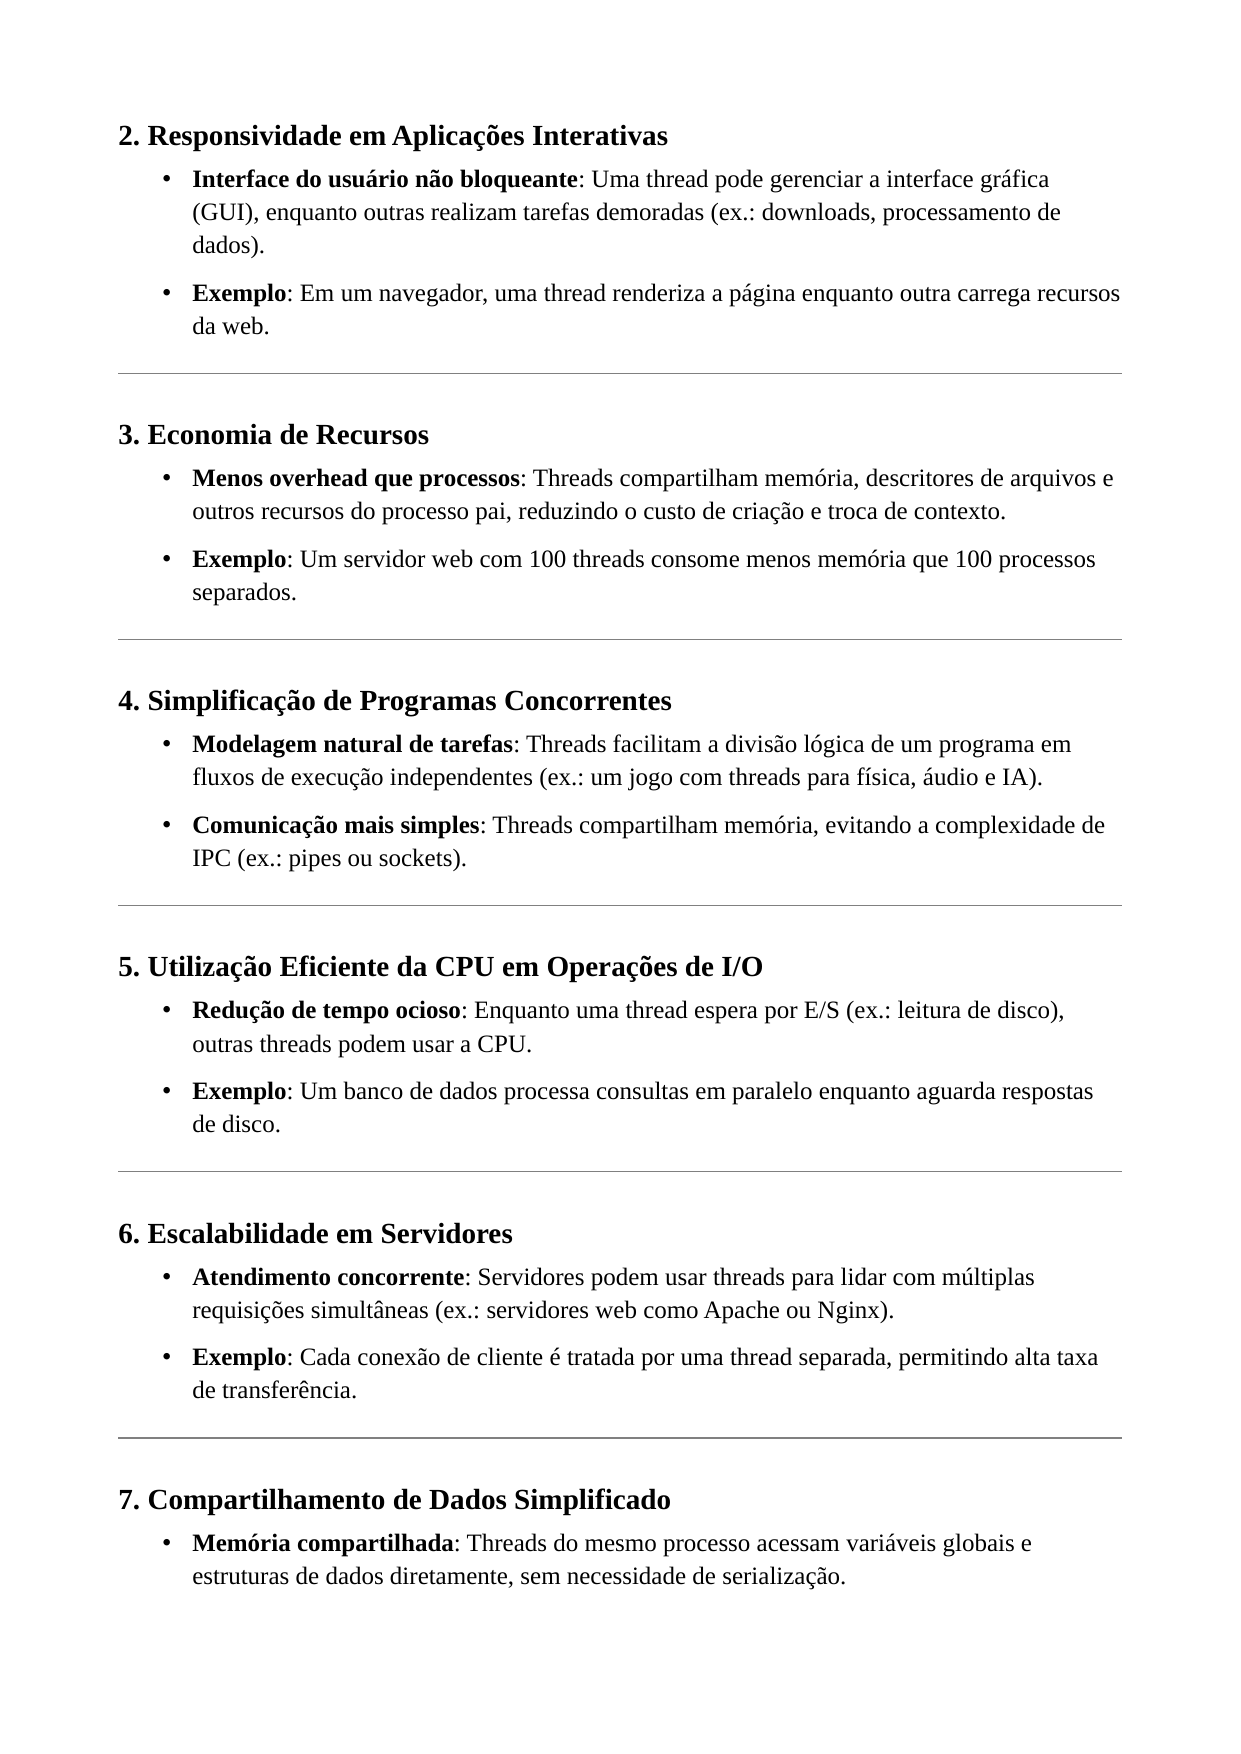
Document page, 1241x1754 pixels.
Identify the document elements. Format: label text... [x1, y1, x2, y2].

list Redução de tempo ocioso: Enquanto uma thread espera por E/S (ex.: leitura de disco), outras threads podem usar a CPU. [162, 996, 1122, 1057]
list Exemplo: Um servidor web com 100 threads consome menos memória que 100 processos separados. [162, 544, 1122, 606]
subtitle 6. Escalabilidade em Servidores [118, 1216, 1122, 1249]
list Menos overhead que processos: Threads compartilham memória, descritores de arquivos e outros recursos do processo pai, reduzindo o custo de criação e troca de contexto. [162, 463, 1122, 525]
subtitle 5. Utilização Eficiente da CPU em Operações de I/O [118, 949, 1122, 983]
subtitle 2. Responsividade em Aplicações Interativas [118, 118, 1122, 152]
list Exemplo: Cada conexão de cliente é tratada por uma thread separada, permitindo alta taxa de transferência. [162, 1342, 1122, 1404]
subtitle 3. Economia de Recursos [118, 417, 1122, 451]
list Atendimento concorrente: Servidores podem usar threads para lidar com múltiplas requisições simultâneas (ex.: servidores web como Apache ou Nginx). [162, 1262, 1122, 1323]
list Modelagem natural de tarefas: Threads facilitam a divisão lógica de um programa em fluxos de execução independentes (ex.: um jogo com threads para física, áudio e IA). [162, 729, 1122, 791]
list Comunicação mais simples: Threads compartilham memória, evitando a complexidade de IPC (ex.: pipes ou sockets). [162, 810, 1122, 872]
subtitle 4. Simplificação de Programas Concorrentes [118, 683, 1122, 717]
list Exemplo: Em um navegador, uma thread renderiza a página enquanto outra carrega recursos da web. [162, 278, 1122, 339]
list Interface do usuário não bloqueante: Uma thread pode gerenciar a interface gráfica (GUI), enquanto outras realizam tarefas demoradas (ex.: downloads, processamento de dados). [162, 164, 1122, 259]
list Exemplo: Um banco de dados processa consultas em paralelo enquanto aguarda respostas de disco. [162, 1076, 1122, 1138]
list Memória compartilhada: Threads do mesmo processo acessam variáveis globais e estruturas de dados diretamente, sem necessidade de serialização. [162, 1528, 1122, 1590]
subtitle 7. Compartilhamento de Dados Simplificado [118, 1482, 1122, 1515]
